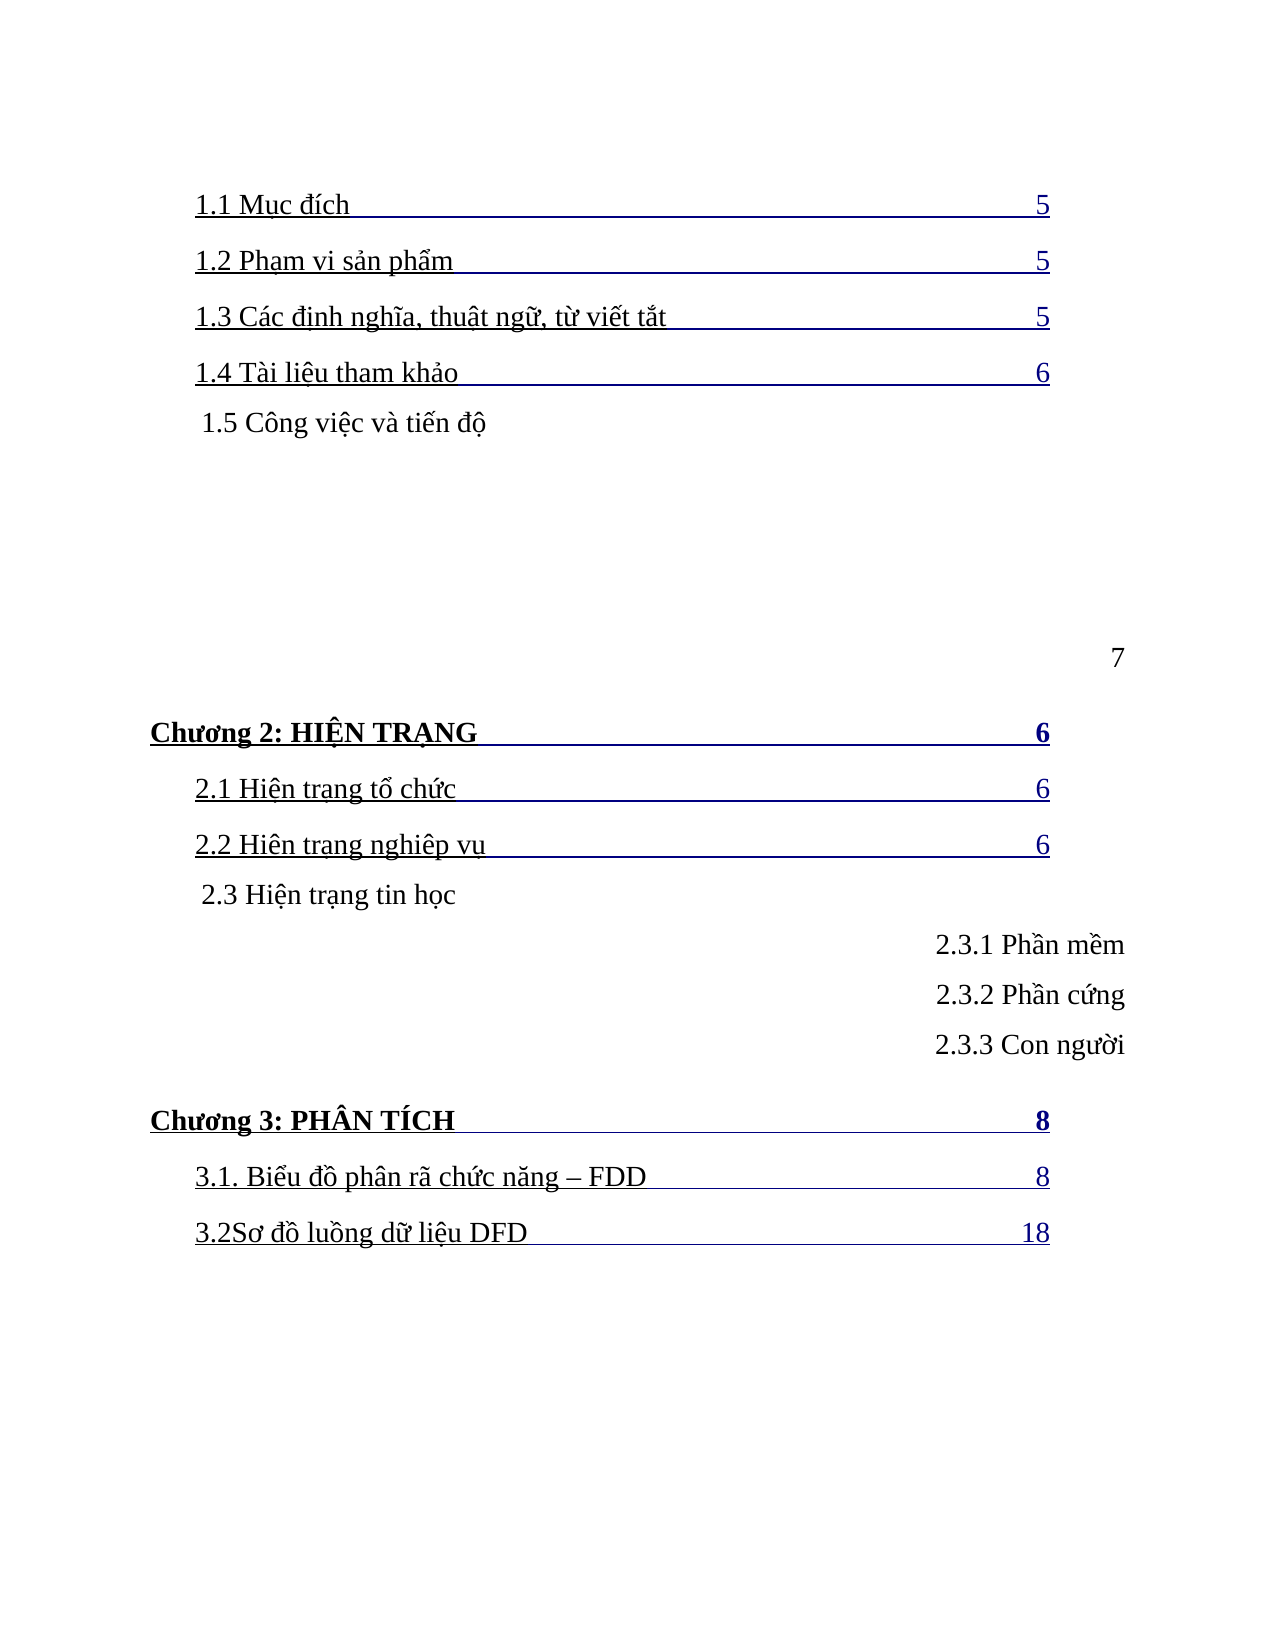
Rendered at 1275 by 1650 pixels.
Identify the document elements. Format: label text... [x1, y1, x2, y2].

text Chương 2: HIỆN TRẠNG 6 [150, 715, 1050, 744]
text 2.3.3 Con người [150, 1027, 1125, 1061]
text 3.1. Biểu đồ phân rã chức năng – FDD 8 [195, 1159, 1050, 1188]
text 1.4 Tài liệu tham khảo 6 [195, 355, 1050, 384]
text 2.3.2 Phần cứng [150, 977, 1125, 1011]
text 2.2 Hiên trạng nghiêp vụ 6 [195, 827, 1050, 856]
text 2.3.1 Phần mềm [150, 927, 1125, 961]
text 2.1 Hiện trạng tổ chức 6 [195, 771, 1050, 800]
text 2.3 Hiện trạng tin học [150, 877, 1125, 910]
text 3.2Sơ đồ luồng dữ liệu DFD 18 [195, 1215, 1050, 1244]
text 1.5 Công việc và tiến độ 7 [150, 405, 1125, 673]
text 1.2 Phạm vi sản phẩm 5 [195, 243, 1050, 272]
text Chương 3: PHÂN TÍCH 8 [150, 1103, 1050, 1132]
text 1.1 Mục đích 5 [195, 187, 1050, 216]
text 1.3 Các định nghĩa, thuật ngữ, từ viết tắt 5 [195, 299, 1050, 328]
